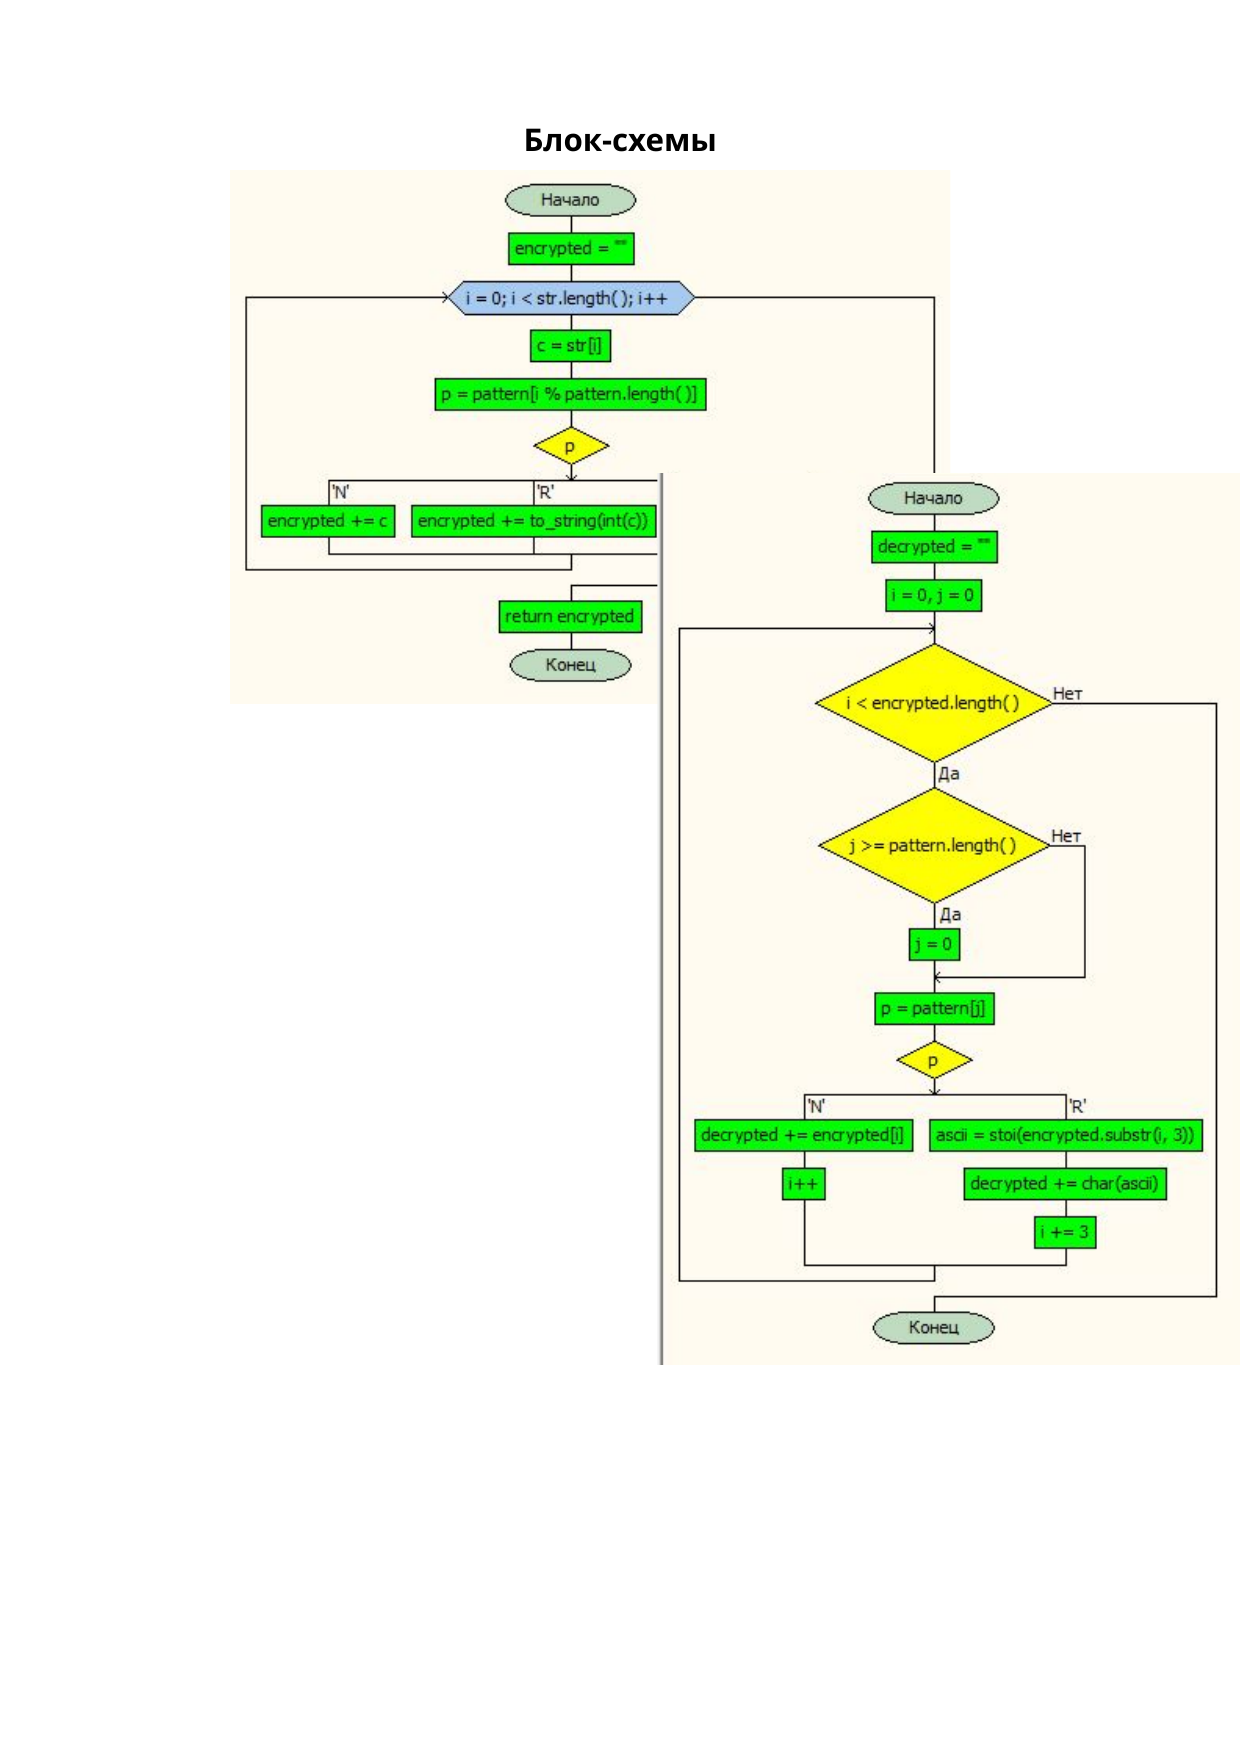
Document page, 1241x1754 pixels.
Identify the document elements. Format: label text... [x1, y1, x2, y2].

text Блок-схемы [118, 118, 1122, 161]
picture [230, 170, 1240, 1365]
